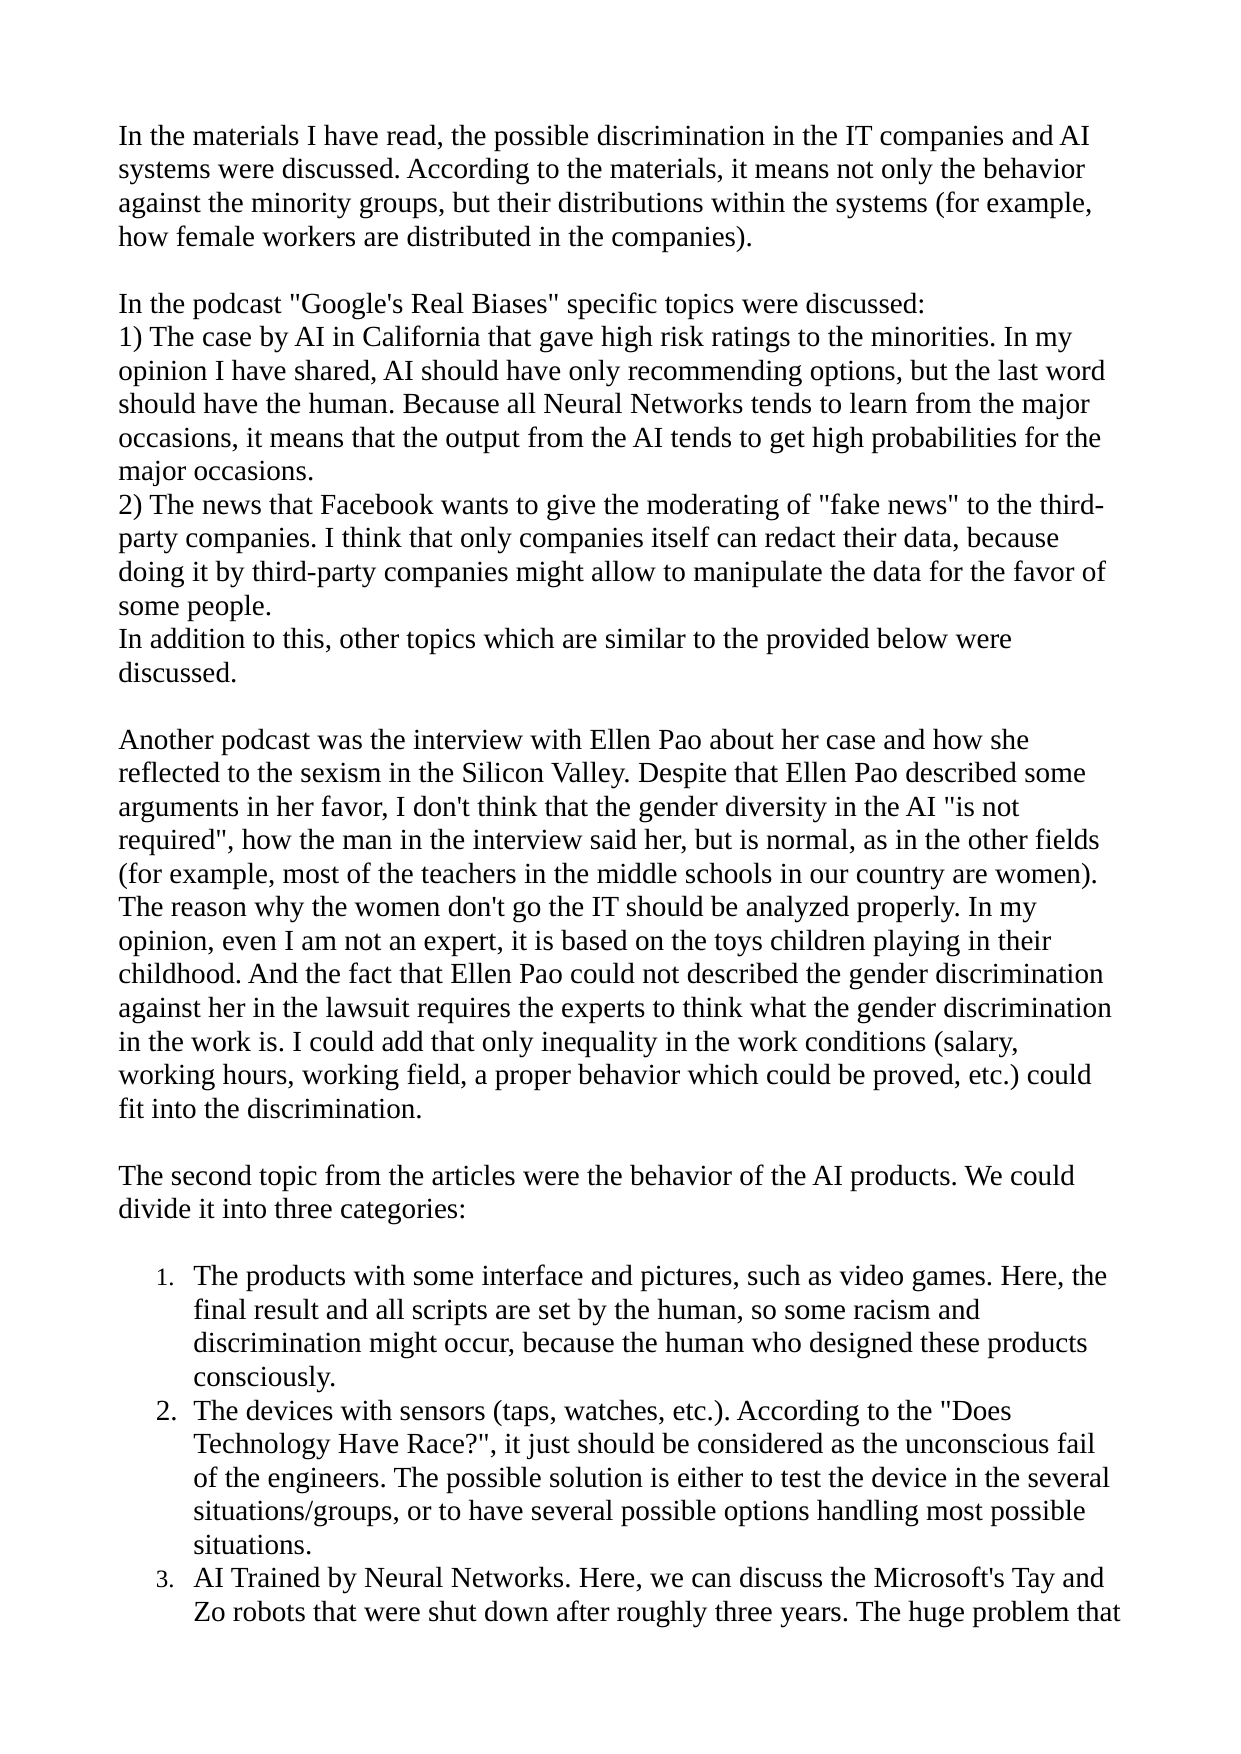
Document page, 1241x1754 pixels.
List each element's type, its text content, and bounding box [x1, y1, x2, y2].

text In the podcast "Google's Real Biases" specific topics were discussed: [118, 286, 1122, 319]
text Another podcast was the interview with Ellen Pao about her case and how she reflected to the sexism in the Silicon Valley. Despite that Ellen Pao described some arguments in her favor, I don't think that the gender diversity in the AI "is not required", how the man in the interview said her, but is normal, as in the other fields (for example, most of the teachers in the middle schools in our country are women). The reason why the women don't go the IT should be analyzed properly. In my opinion, even I am not an expert, it is based on the toys children playing in their childhood. And the fact that Ellen Pao could not described the gender discrimination against her in the lawsuit requires the experts to think what the gender discrimination in the work is. I could add that only inequality in the work conditions (salary, working hours, working field, a proper behavior which could be proved, etc.) could fit into the discrimination. [118, 722, 1122, 1124]
text In addition to this, other topics which are similar to the provided below were discussed. [118, 621, 1122, 688]
text 1) The case by AI in California that gave high risk ratings to the minorities. In my opinion I have shared, AI should have only recommending options, but the last word should have the human. Because all Neural Networks tends to learn from the major occasions, it means that the output from the AI tends to get high probabilities for the major occasions. [118, 319, 1122, 487]
list The devices with sensors (taps, watches, etc.). According to the "Does Technology Have Race?", it just should be considered as the unconscious fail of the engineers. The possible solution is either to test the device in the several situations/groups, or to have several possible options handling most possible situations. [156, 1393, 1122, 1560]
list AI Trained by Neural Networks. Here, we can discuss the Microsoft's Tay and Zo robots that were shut down after roughly three years. The huge problem that [156, 1560, 1122, 1627]
list The products with some interface and pictures, such as video games. Here, the final result and all scripts are set by the human, so some racism and discrimination might occur, because the human who designed these products consciously. [156, 1258, 1122, 1393]
text 2) The news that Facebook wants to give the moderating of "fake news" to the third-party companies. I think that only companies itself can redact their data, because doing it by third-party companies might allow to manipulate the data for the favor of some people. [118, 487, 1122, 621]
text The second topic from the articles were the behavior of the AI products. We could divide it into three categories: [118, 1158, 1122, 1225]
text In the materials I have read, the possible discrimination in the IT companies and AI systems were discussed. According to the materials, it means not only the behavior against the minority groups, but their distributions within the systems (for example, how female workers are distributed in the companies). [118, 118, 1122, 252]
